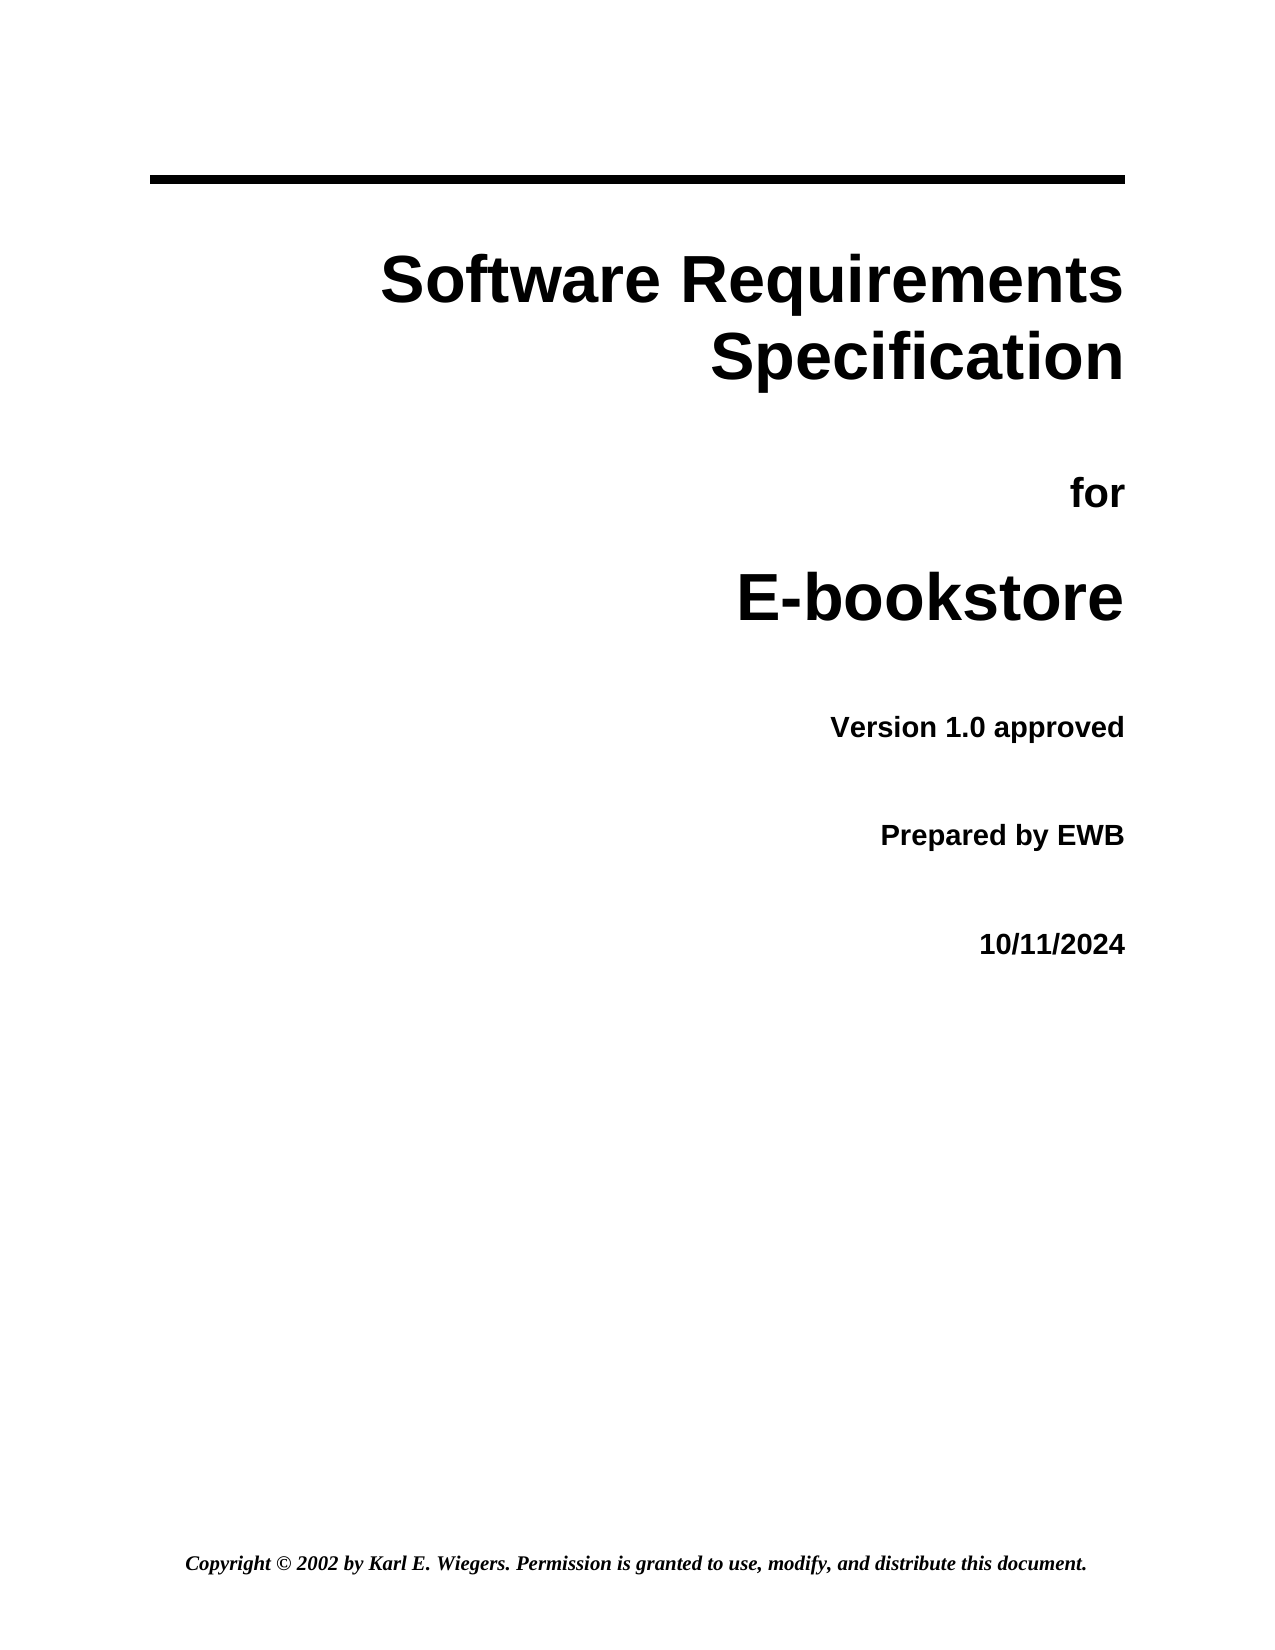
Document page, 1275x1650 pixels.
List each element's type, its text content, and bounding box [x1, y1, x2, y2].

title Software Requirements Specification [150, 240, 1125, 393]
text Prepared by EWB [150, 818, 1125, 852]
title E-bookstore [150, 558, 1125, 635]
text Version 1.0 approved [150, 710, 1125, 743]
text 10/11/2024 [150, 927, 1125, 960]
title for [150, 468, 1125, 516]
